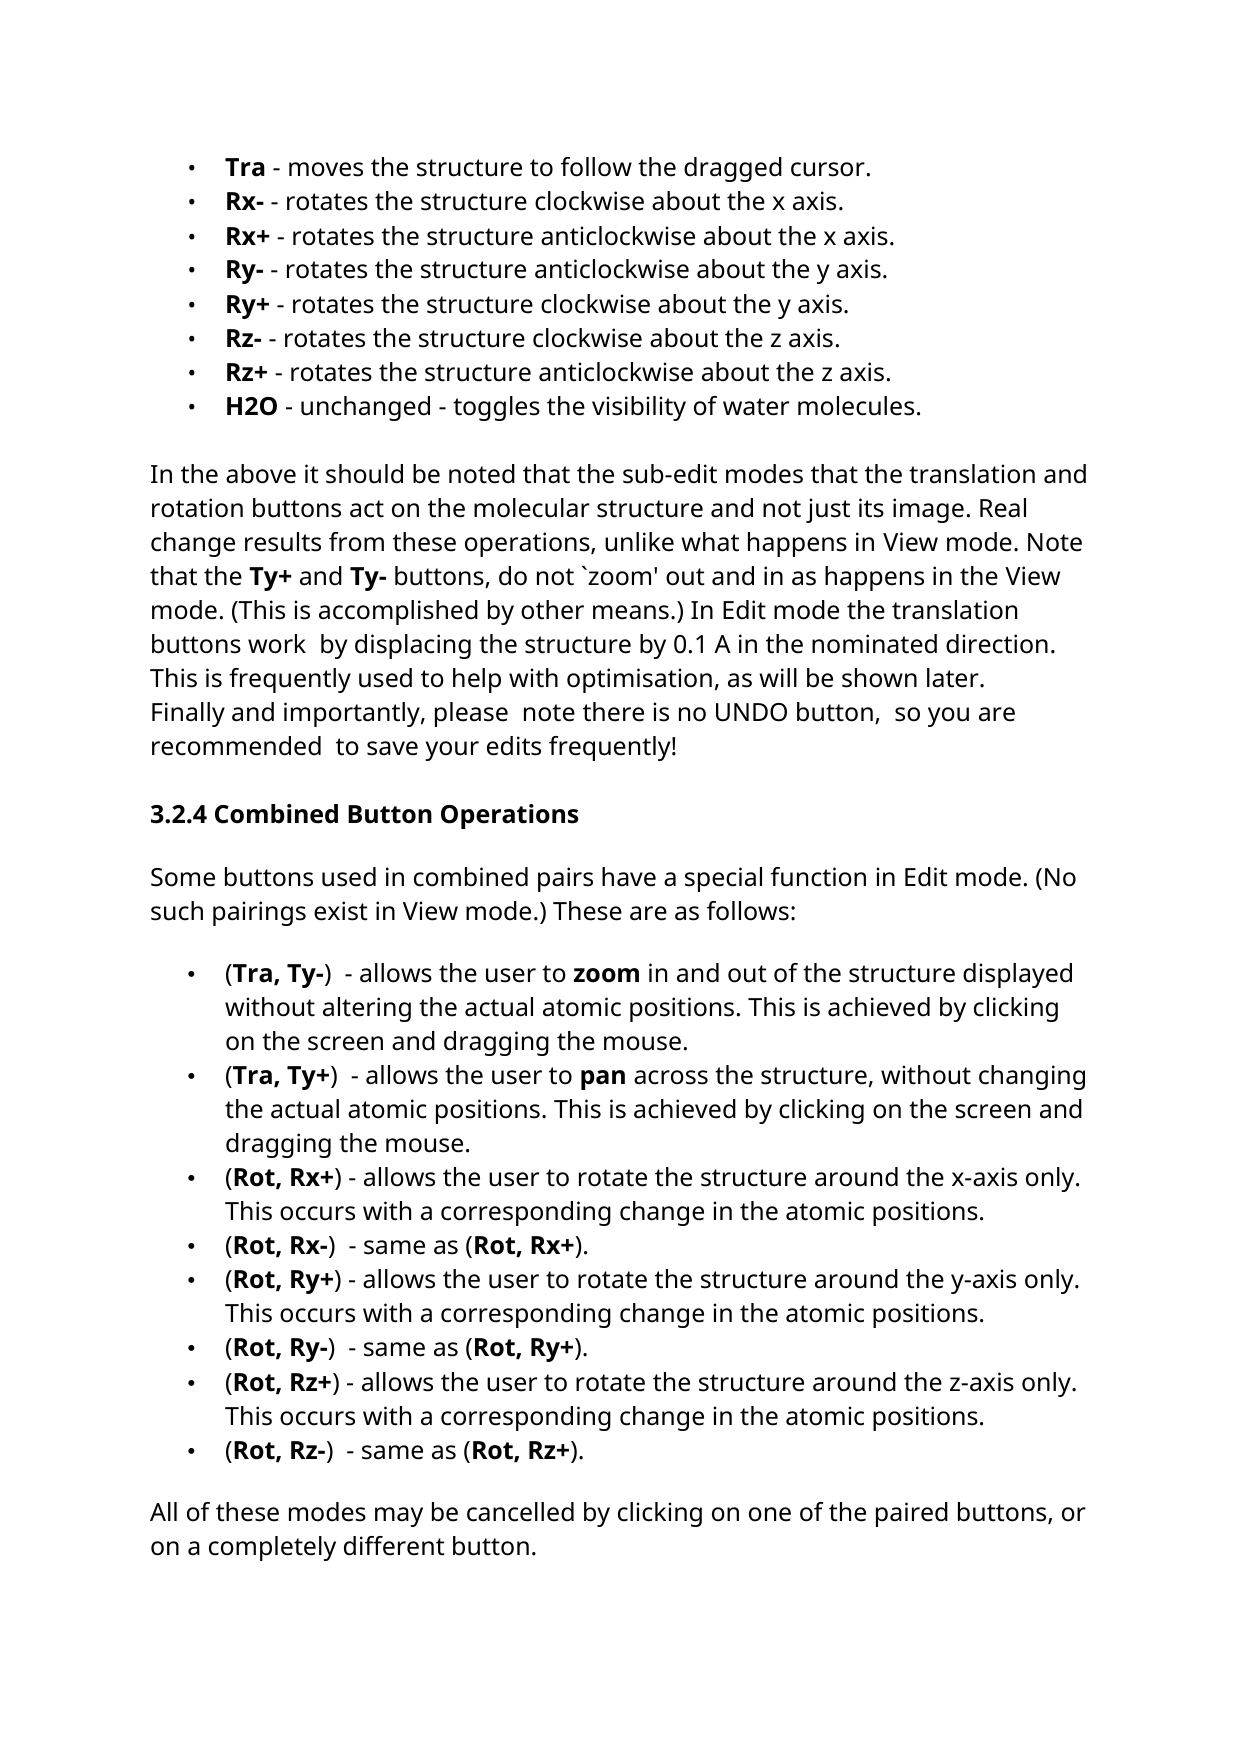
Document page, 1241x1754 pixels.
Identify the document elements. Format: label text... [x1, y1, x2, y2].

text Finally and importantly, please note there is no UNDO button, so you are recommended to save your edits frequently! [150, 695, 1090, 763]
list (Rot, Rz+) - allows the user to rotate the structure around the z-axis only. This occurs with a corresponding change in the atomic positions. [187, 1364, 1090, 1432]
text Some buttons used in combined pairs have a special function in Edit mode. (No such pairings exist in View mode.) These are as follows: [150, 859, 1090, 927]
text All of these modes may be cancelled by clicking on one of the paired buttons, or on a completely different button. [150, 1494, 1090, 1562]
list (Rot, Ry-) - same as (Rot, Ry+). [187, 1330, 1090, 1364]
list (Rot, Rx+) - allows the user to rotate the structure around the x-axis only. This occurs with a corresponding change in the atomic positions. [187, 1160, 1090, 1228]
list Tra - moves the structure to follow the dragged cursor. [187, 150, 1090, 184]
list Ry- - rotates the structure anticlockwise about the y axis. [187, 252, 1090, 286]
list (Rot, Rz-) - same as (Rot, Rz+). [187, 1432, 1090, 1466]
list Rz- - rotates the structure clockwise about the z axis. [187, 320, 1090, 354]
list (Rot, Rx-) - same as (Rot, Rx+). [187, 1228, 1090, 1262]
text In the above it should be noted that the sub-edit modes that the translation and rotation buttons act on the molecular structure and not just its image. Real change results from these operations, unlike what happens in View mode. Note that the Ty+ and Ty- buttons, do not `zoom' out and in as happens in the View mode. (This is accomplished by other means.) In Edit mode the translation buttons work by displacing the structure by 0.1 A in the nominated direction. This is frequently used to help with optimisation, as will be shown later. [150, 457, 1090, 695]
text 3.2.4 Combined Button Operations [150, 797, 1090, 831]
list Rz+ - rotates the structure anticlockwise about the z axis. [187, 354, 1090, 388]
list Ry+ - rotates the structure clockwise about the y axis. [187, 286, 1090, 320]
list Rx+ - rotates the structure anticlockwise about the x axis. [187, 218, 1090, 252]
list (Tra, Ty+) - allows the user to pan across the structure, without changing the actual atomic positions. This is achieved by clicking on the screen and dragging the mouse. [187, 1058, 1090, 1160]
list (Tra, Ty-) - allows the user to zoom in and out of the structure displayed without altering the actual atomic positions. This is achieved by clicking on the screen and dragging the mouse. [187, 955, 1090, 1058]
list H2O - unchanged - toggles the visibility of water molecules. [187, 388, 1090, 422]
list Rx- - rotates the structure clockwise about the x axis. [187, 184, 1090, 218]
list (Rot, Ry+) - allows the user to rotate the structure around the y-axis only. This occurs with a corresponding change in the atomic positions. [187, 1262, 1090, 1330]
